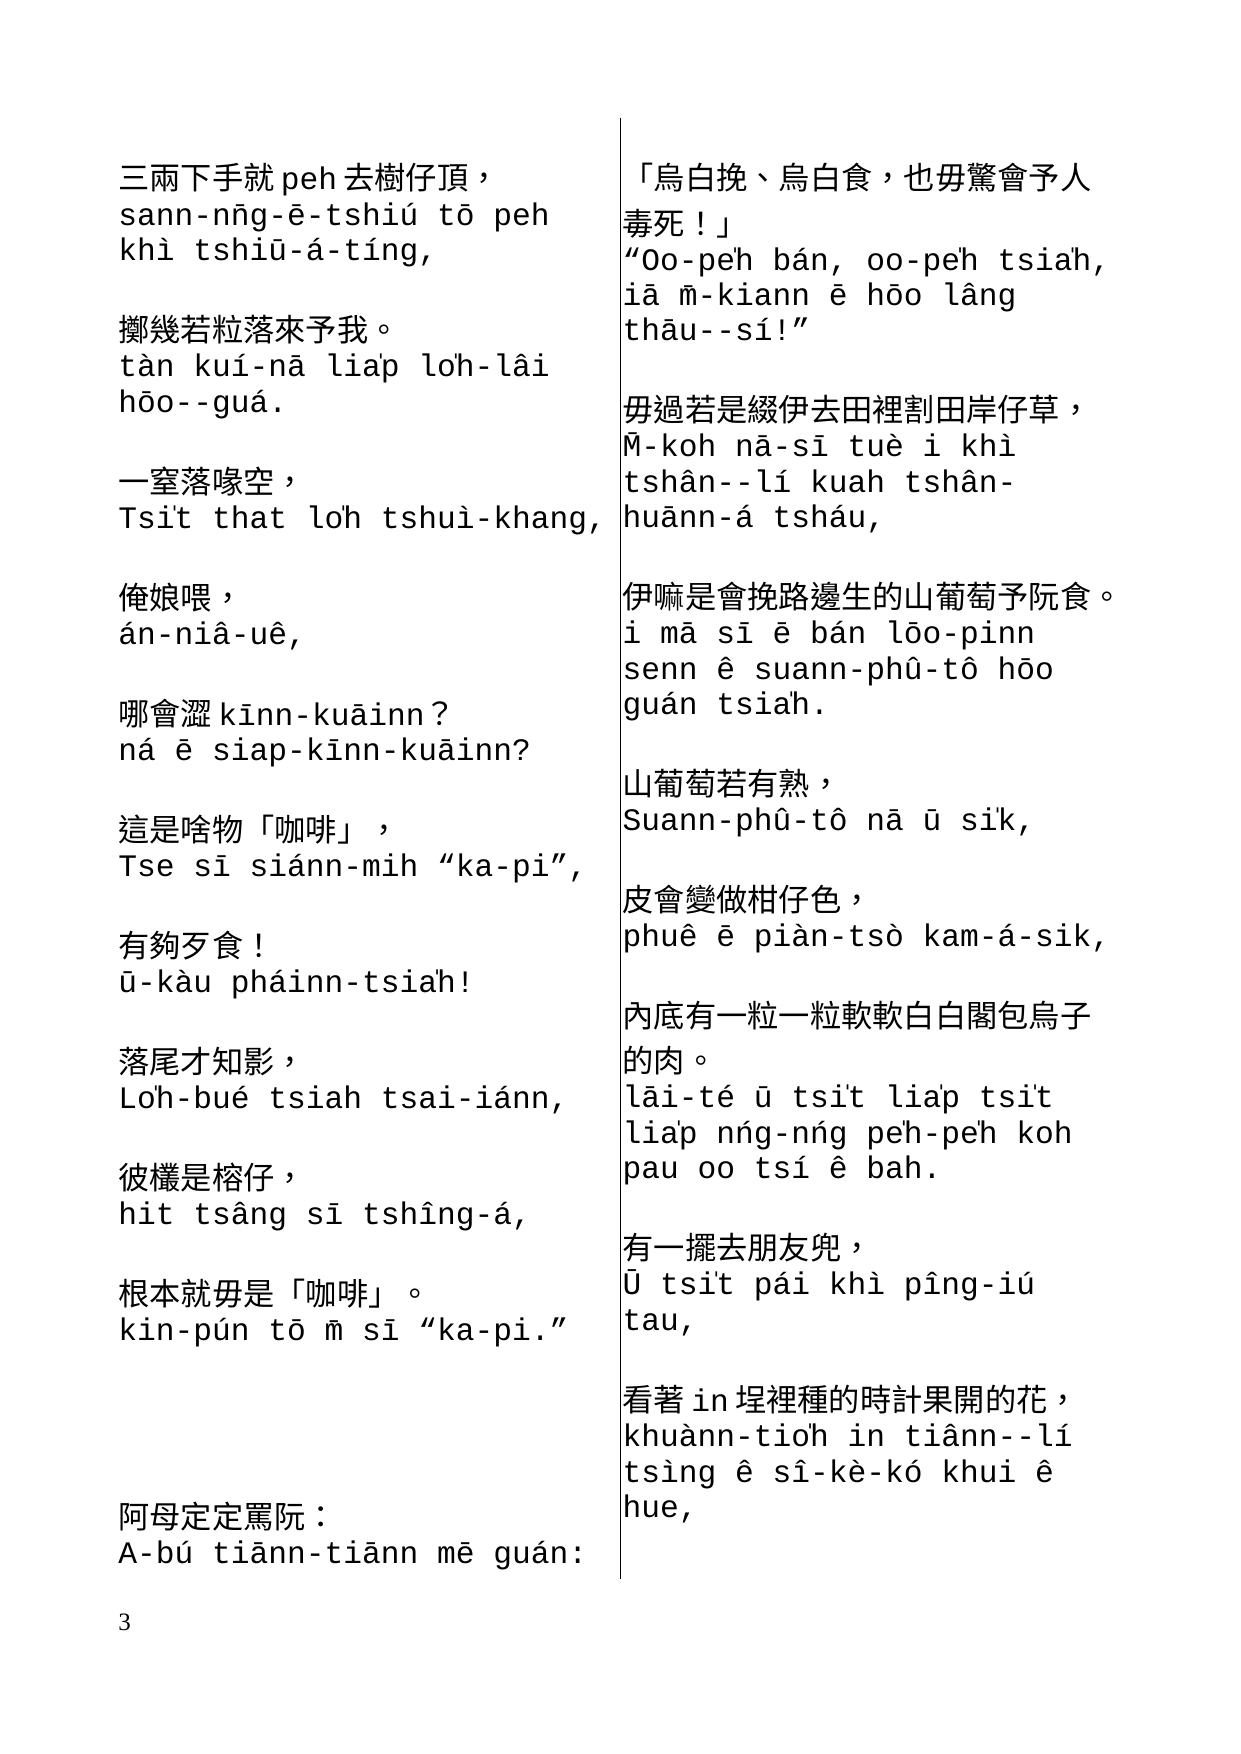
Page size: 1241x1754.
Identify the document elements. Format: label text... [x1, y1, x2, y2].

text sann-nn̄g-ē-tshiú tō peh khì tshiū-á-tíng, [118, 199, 618, 270]
text phuê ē piàn-tsò kam-á-sik, [622, 921, 1122, 956]
text ū-kàu pháinn-tsia̍h! [118, 967, 618, 1002]
text 伊嘛是會挽路邊生的山葡萄予阮食。 [622, 572, 1122, 618]
text lāi-té ū tsi̍t lia̍p tsi̍t lia̍p nńg-nńg pe̍h-pe̍h koh pau oo tsí ê bah. [622, 1082, 1122, 1188]
text Ū tsi̍t pái khì pîng-iú tau, [622, 1269, 1122, 1339]
text i mā sī ē bán lōo-pinn senn ê suann-phû-tô hōo guán tsia̍h. [622, 618, 1122, 724]
text 「烏白挽、烏白食，也毋驚會予人毒死！」 [622, 153, 1122, 244]
text 擲幾若粒落來予我。 [118, 305, 618, 351]
text 三兩下手就peh去樹仔頂， [118, 153, 618, 199]
text M̄-koh nā-sī tuè i khì tshân--lí kuah tshân-huānn-á tsháu, [622, 431, 1122, 537]
text tàn kuí-nā lia̍p lo̍h-lâi hōo--guá. [118, 351, 618, 421]
text 哪會澀kīnn-kuāinn？ [118, 689, 618, 734]
text “Oo-pe̍h bán, oo-pe̍h tsia̍h, iā m̄-kiann ē hōo lâng thāu--sí!” [622, 244, 1122, 350]
text 毋過若是綴伊去田裡割田岸仔草， [622, 386, 1122, 431]
text 皮會變做柑仔色， [622, 875, 1122, 921]
text Tsi̍t that lo̍h tshuì-khang, [118, 502, 618, 537]
text 落尾才知影， [118, 1037, 618, 1083]
text A-bú tiānn-tiānn mē guán: [118, 1537, 618, 1572]
text 有夠歹食！ [118, 921, 618, 967]
text ná ē siap-kīnn-kuāinn? [118, 734, 618, 770]
text 內底有一粒一粒軟軟白白閣包烏子的肉。 [622, 991, 1122, 1082]
text 阿母定定罵阮： [118, 1492, 618, 1537]
text án-niâ-uê, [118, 618, 618, 653]
text 俺娘喂， [118, 573, 618, 618]
text 看著in埕裡種的時計果開的花， [622, 1375, 1122, 1421]
text hit tsâng sī tshîng-á, [118, 1199, 618, 1234]
text kin-pún tō m̄ sī “ka-pi.” [118, 1315, 618, 1350]
text Suann-phû-tô nā ū si̍k, [622, 804, 1122, 840]
text 彼欉是榕仔， [118, 1153, 618, 1199]
text 山葡萄若有熟， [622, 759, 1122, 804]
text Lo̍h-bué tsiah tsai-iánn, [118, 1083, 618, 1118]
text 根本就毋是「咖啡」。 [118, 1269, 618, 1315]
text 有一擺去朋友兜， [622, 1223, 1122, 1269]
text 一窒落喙空， [118, 457, 618, 502]
text 這是啥物「咖啡」， [118, 805, 618, 851]
text Tse sī siánn-mih “ka-pi”, [118, 851, 618, 886]
text khuànn-tio̍h in tiânn--lí tsìng ê sî-kè-kó khui ê hue, [622, 1421, 1122, 1527]
